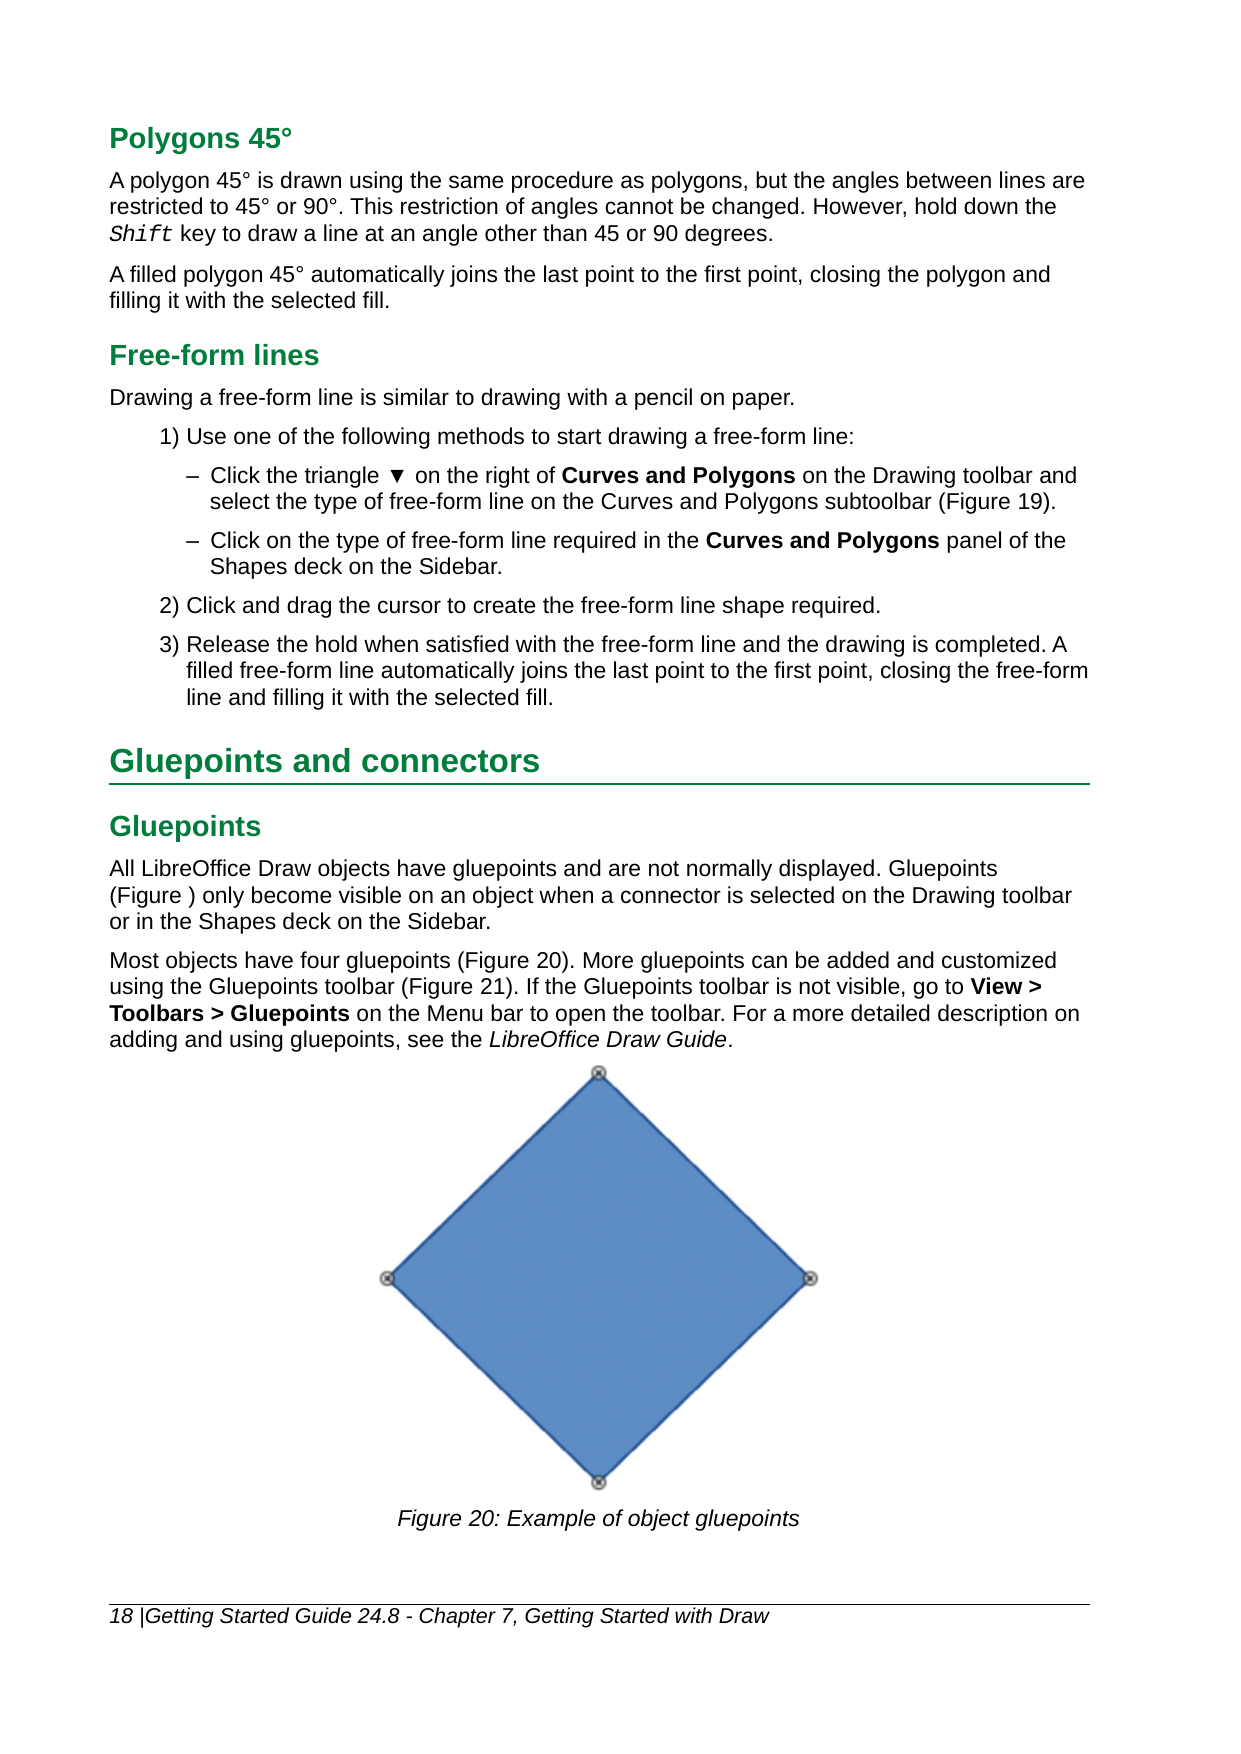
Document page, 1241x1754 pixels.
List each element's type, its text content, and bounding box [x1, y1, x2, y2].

list Drawing a free-form line is similar to drawing with a pencil on paper. [109, 384, 1090, 410]
list Click the triangle ▼ on the right of Curves and Polygons on the Drawing toolbar and select the type of free-form line on the Curves and Polygons subtoolbar (Figure 19). [186, 462, 1090, 514]
subtitle Polygons 45° [109, 121, 1090, 154]
list Click on the type of free-form line required in the Curves and Polygons panel of the Shapes deck on the Sidebar. [186, 527, 1090, 579]
subtitle Gluepoints [109, 809, 1090, 843]
text Most objects have four gluepoints (Figure 20). More gluepoints can be added and customized using the Gluepoints toolbar (Figure 21). If the Gluepoints toolbar is not visible, go to View > Toolbars > Gluepoints on the Menu bar to open the toolbar. For a more detailed description on adding and using gluepoints, see the LibreOffice Draw Guide. [109, 947, 1090, 1052]
subtitle Gluepoints and connectors [109, 741, 1090, 783]
list Release the hold when satisfied with the free-form line and the drawing is completed. A filled free-form line automatically joins the last point to the first point, closing the free-form line and filling it with the selected fill. [186, 631, 1090, 710]
subtitle Free-form lines [109, 338, 1090, 372]
text A filled polygon 45° automatically joins the last point to the first point, closing the polygon and filling it with the selected fill. [109, 261, 1090, 313]
text Figure 20: Example of object gluepoints [378, 1505, 821, 1532]
picture [378, 1065, 821, 1493]
text A polygon 45° is drawn using the same procedure as polygons, but the angles between lines are restricted to 45° or 90°. This restriction of angles cannot be changed. However, hold down the Shift key to draw a line at an angle other than 45 or 90 degrees. [109, 167, 1090, 248]
list Use one of the following methods to start drawing a free-form line: [186, 423, 1090, 449]
list Click and drag the cursor to create the free-form line shape required. [186, 592, 1090, 618]
text All LibreOffice Draw objects have gluepoints and are not normally displayed. Gluepoints (Figure ) only become visible on an object when a connector is selected on the Drawing toolbar or in the Shapes deck on the Sidebar. [109, 855, 1090, 934]
